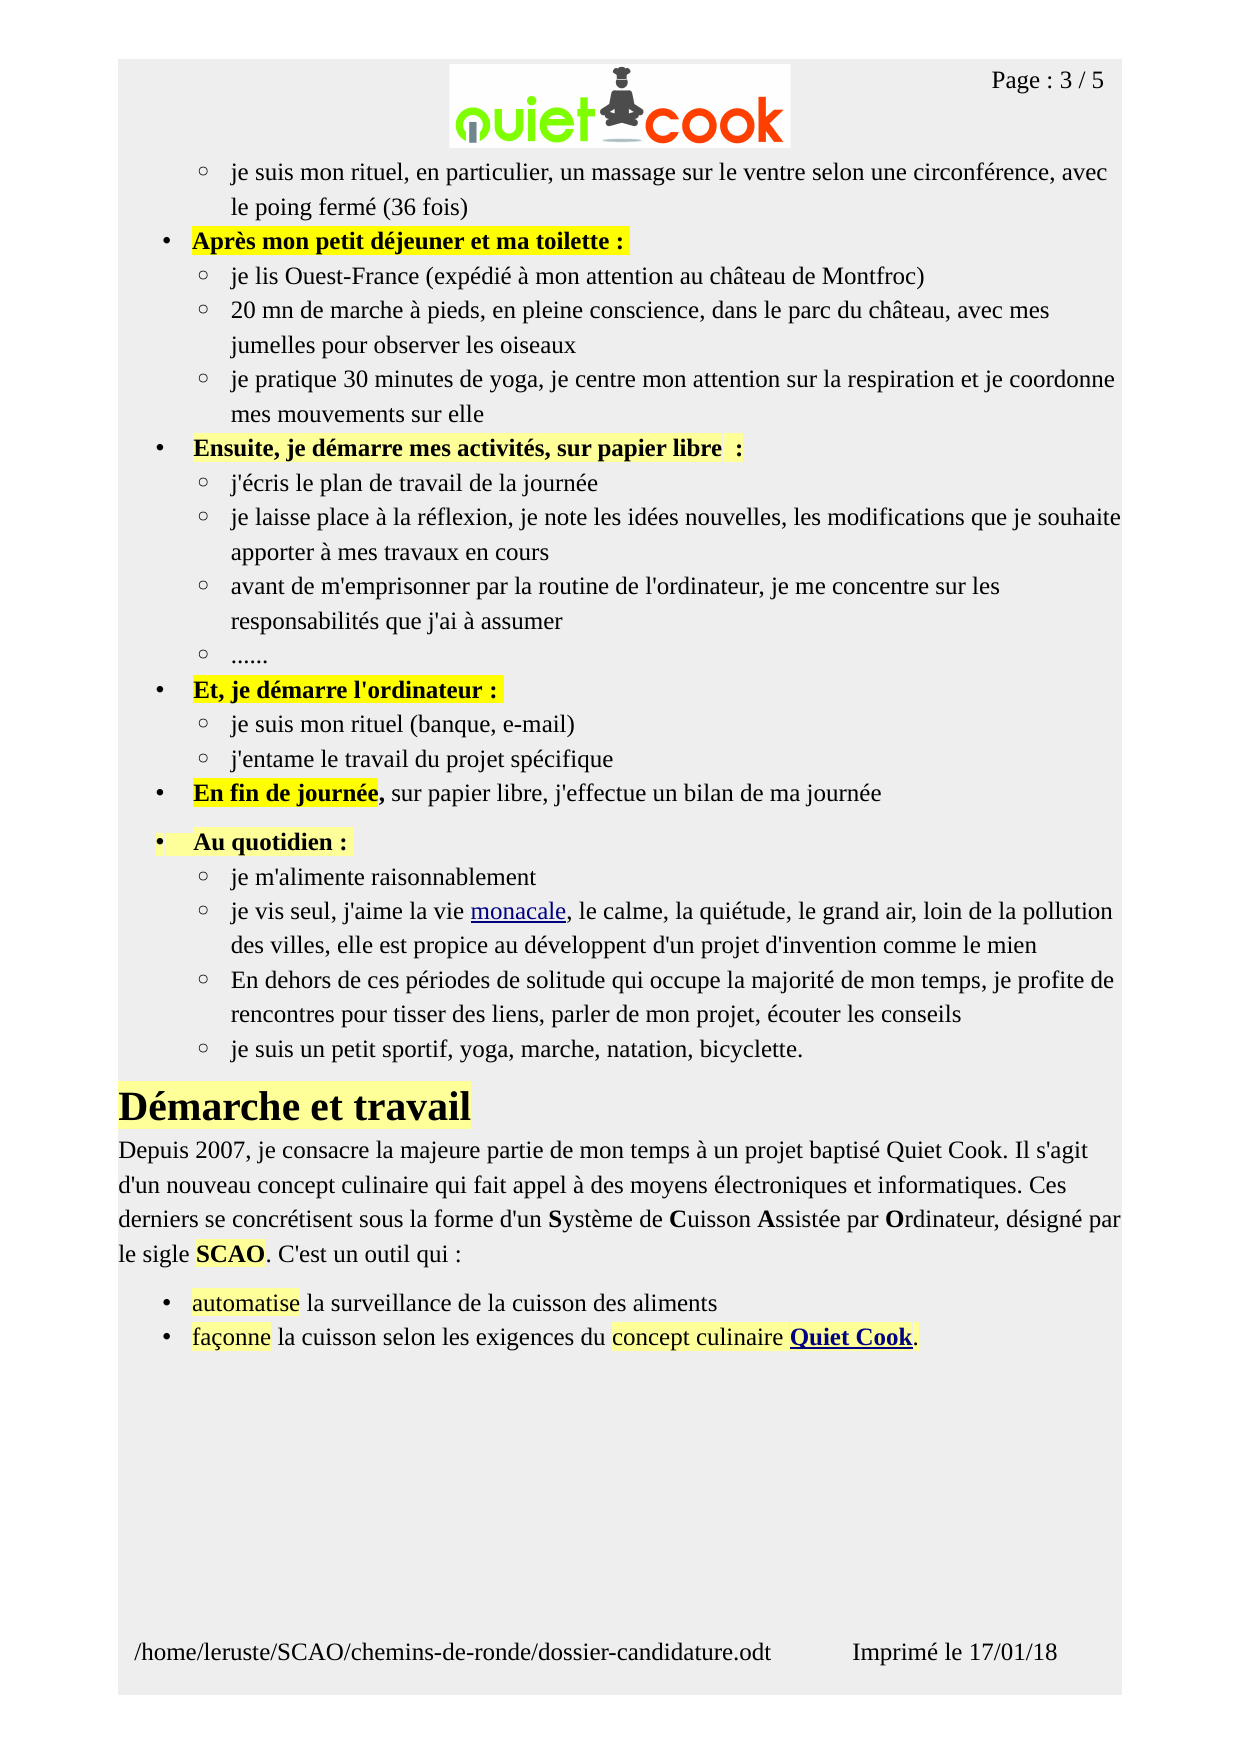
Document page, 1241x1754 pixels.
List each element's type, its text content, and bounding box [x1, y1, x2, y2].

list Et, je démarre l'ordinateur : [156, 675, 1122, 703]
text Depuis 2007, je consacre la majeure partie de mon temps à un projet baptisé Quiet Cook. Il s'agit d'un nouveau concept culinaire qui fait appel à des moyens électroniques et informatiques. Ces derniers se concrétisent sous la forme d'un Système de Cuisson Assistée par Ordinateur, désigné par le sigle SCAO. C'est un outil qui : [118, 1135, 1122, 1267]
list automatise la surveillance de la cuisson des aliments [162, 1288, 1122, 1316]
list 20 mn de marche à pieds, en pleine conscience, dans le parc du château, avec mes jumelles pour observer les oiseaux [193, 295, 1122, 359]
list je suis mon rituel (banque, e-mail) [193, 709, 1122, 738]
list En dehors de ces périodes de solitude qui occupe la majorité de mon temps, je profite de rencontres pour tisser des liens, parler de mon projet, écouter les conseils [193, 965, 1122, 1028]
list je laisse place à la réflexion, je note les idées nouvelles, les modifications que je souhaite apporter à mes travaux en cours [193, 502, 1122, 566]
list je suis un petit sportif, yoga, marche, natation, bicyclette. [193, 1034, 1122, 1063]
list j'entame le travail du projet spécifique [193, 744, 1122, 772]
list je pratique 30 minutes de yoga, je centre mon attention sur la respiration et je coordonne mes mouvements sur elle [193, 364, 1122, 428]
list je suis mon rituel, en particulier, un massage sur le ventre selon une circonférence, avec le poing fermé (36 fois) [193, 157, 1122, 221]
list je m'alimente raisonnablement [193, 862, 1122, 890]
list avant de m'emprisonner par la routine de l'ordinateur, je me concentre sur les responsabilités que j'ai à assumer [193, 571, 1122, 634]
list j'écris le plan de travail de la journée [193, 468, 1122, 497]
list Après mon petit déjeuner et ma toilette : [162, 226, 1122, 255]
list Ensuite, je démarre mes activités, sur papier libre : [156, 433, 1122, 462]
list En fin de journée, sur papier libre, j'effectue un bilan de ma journée [156, 778, 1122, 807]
list Au quotidien : [156, 827, 1122, 856]
list ...... [193, 640, 1122, 669]
picture [449, 64, 791, 148]
list je vis seul, j'aime la vie monacale, le calme, la quiétude, le grand air, loin de la pollution des villes, elle est propice au développent d'un projet d'invention comme le mien [193, 896, 1122, 959]
subtitle Démarche et travail [118, 1081, 1122, 1129]
list je lis Ouest-France (expédié à mon attention au château de Montfroc) [193, 261, 1122, 290]
list façonne la cuisson selon les exigences du concept culinaire Quiet Cook. [162, 1322, 1122, 1351]
